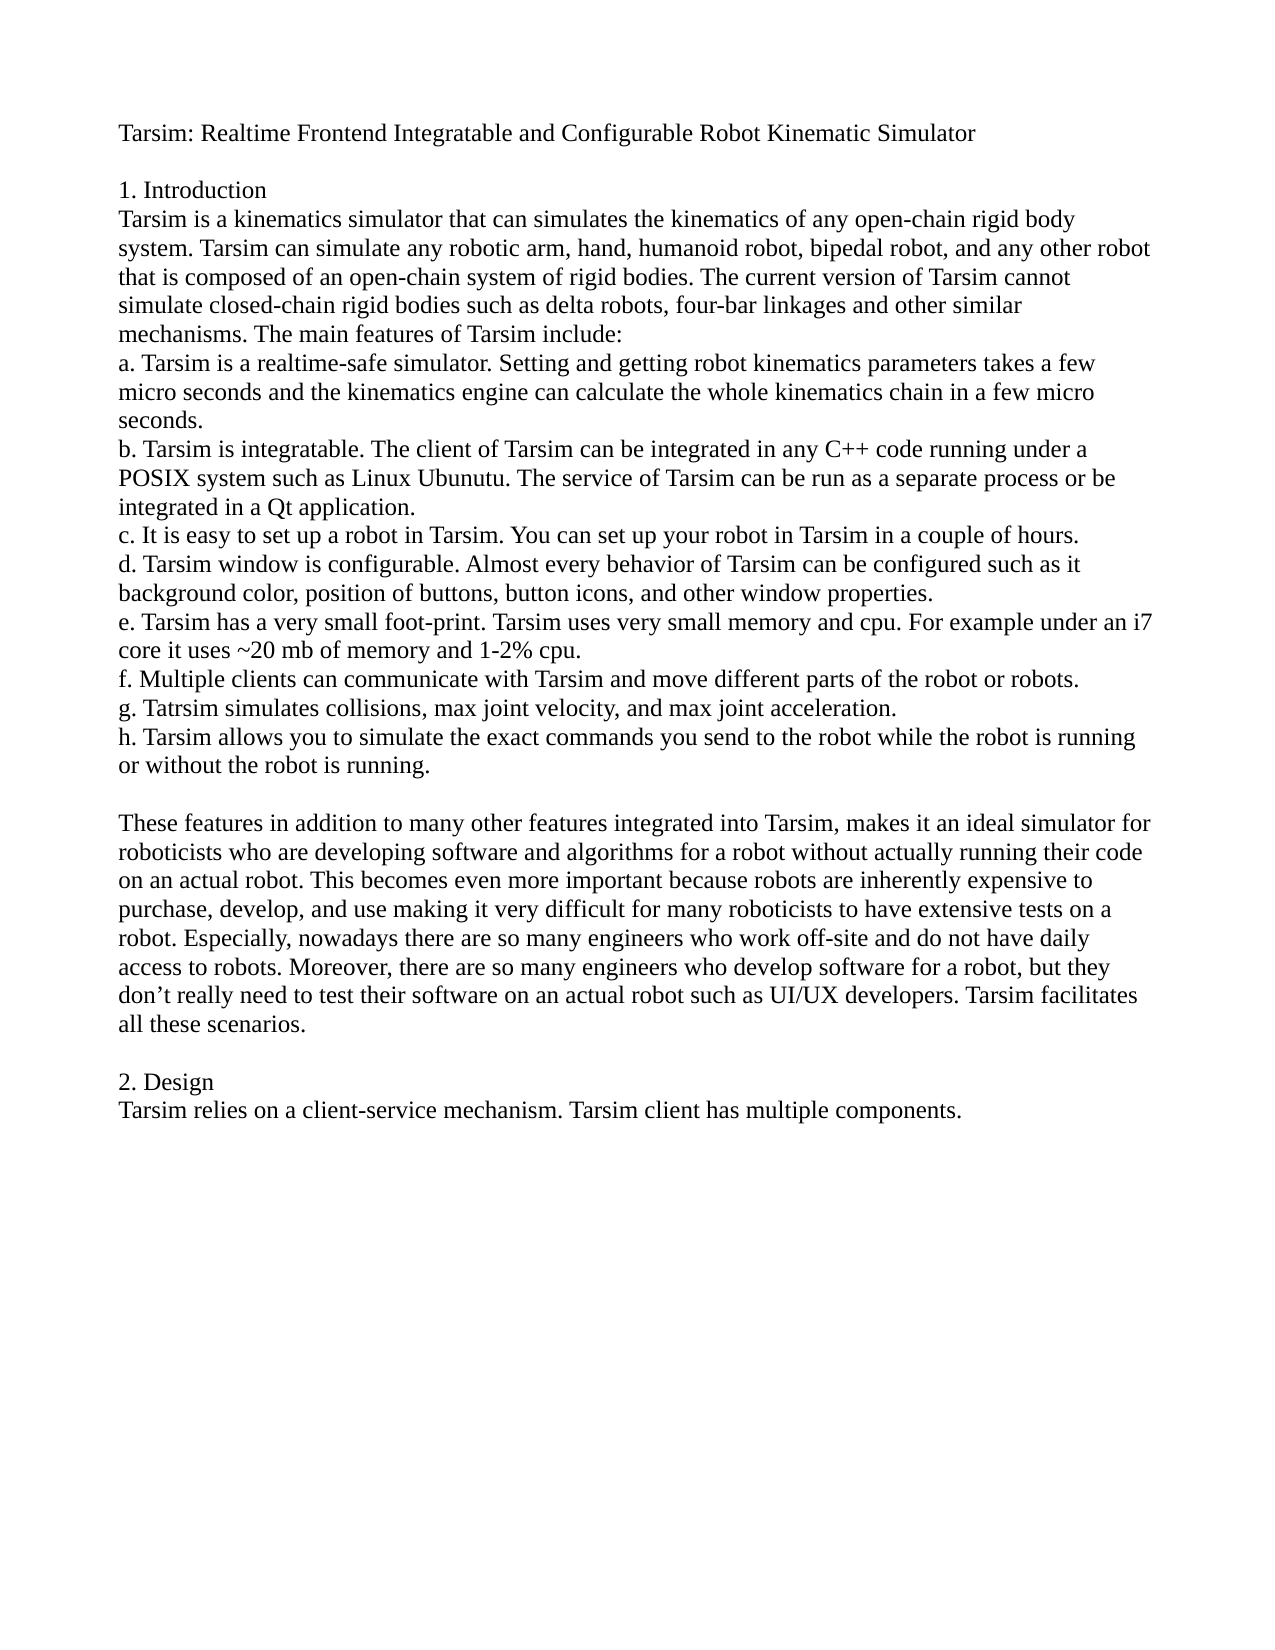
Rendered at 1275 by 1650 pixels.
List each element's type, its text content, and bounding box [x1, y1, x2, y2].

text g. Tatrsim simulates collisions, max joint velocity, and max joint acceleration. [118, 693, 1157, 722]
text Tarsim: Realtime Frontend Integratable and Configurable Robot Kinematic Simulator [118, 118, 1157, 147]
text These features in addition to many other features integrated into Tarsim, makes it an ideal simulator for roboticists who are developing software and algorithms for a robot without actually running their code on an actual robot. This becomes even more important because robots are inherently expensive to purchase, develop, and use making it very difficult for many roboticists to have extensive tests on a robot. Especially, nowadays there are so many engineers who work off-site and do not have daily access to robots. Moreover, there are so many engineers who develop software for a robot, but they don’t really need to test their software on an actual robot such as UI/UX developers. Tarsim facilitates all these scenarios. [118, 808, 1157, 1038]
text h. Tarsim allows you to simulate the exact commands you send to the robot while the robot is running or without the robot is running. [118, 722, 1157, 779]
text 2. Design [118, 1067, 1157, 1096]
text d. Tarsim window is configurable. Almost every behavior of Tarsim can be configured such as it background color, position of buttons, button icons, and other window properties. [118, 549, 1157, 607]
text 1. Introduction [118, 176, 1157, 204]
text Tarsim is a kinematics simulator that can simulates the kinematics of any open-chain rigid body system. Tarsim can simulate any robotic arm, hand, humanoid robot, bipedal robot, and any other robot that is composed of an open-chain system of rigid bodies. The current version of Tarsim cannot simulate closed-chain rigid bodies such as delta robots, four-bar linkages and other similar mechanisms. The main features of Tarsim include: [118, 204, 1157, 348]
text e. Tarsim has a very small foot-print. Tarsim uses very small memory and cpu. For example under an i7 core it uses ~20 mb of memory and 1-2% cpu. [118, 607, 1157, 664]
text c. It is easy to set up a robot in Tarsim. You can set up your robot in Tarsim in a couple of hours. [118, 521, 1157, 549]
text Tarsim relies on a client-service mechanism. Tarsim client has multiple components. [118, 1096, 1157, 1124]
text f. Multiple clients can communicate with Tarsim and move different parts of the robot or robots. [118, 664, 1157, 693]
text b. Tarsim is integratable. The client of Tarsim can be integrated in any C++ code running under a POSIX system such as Linux Ubunutu. The service of Tarsim can be run as a separate process or be integrated in a Qt application. [118, 434, 1157, 521]
text a. Tarsim is a realtime-safe simulator. Setting and getting robot kinematics parameters takes a few micro seconds and the kinematics engine can calculate the whole kinematics chain in a few micro seconds. [118, 348, 1157, 434]
